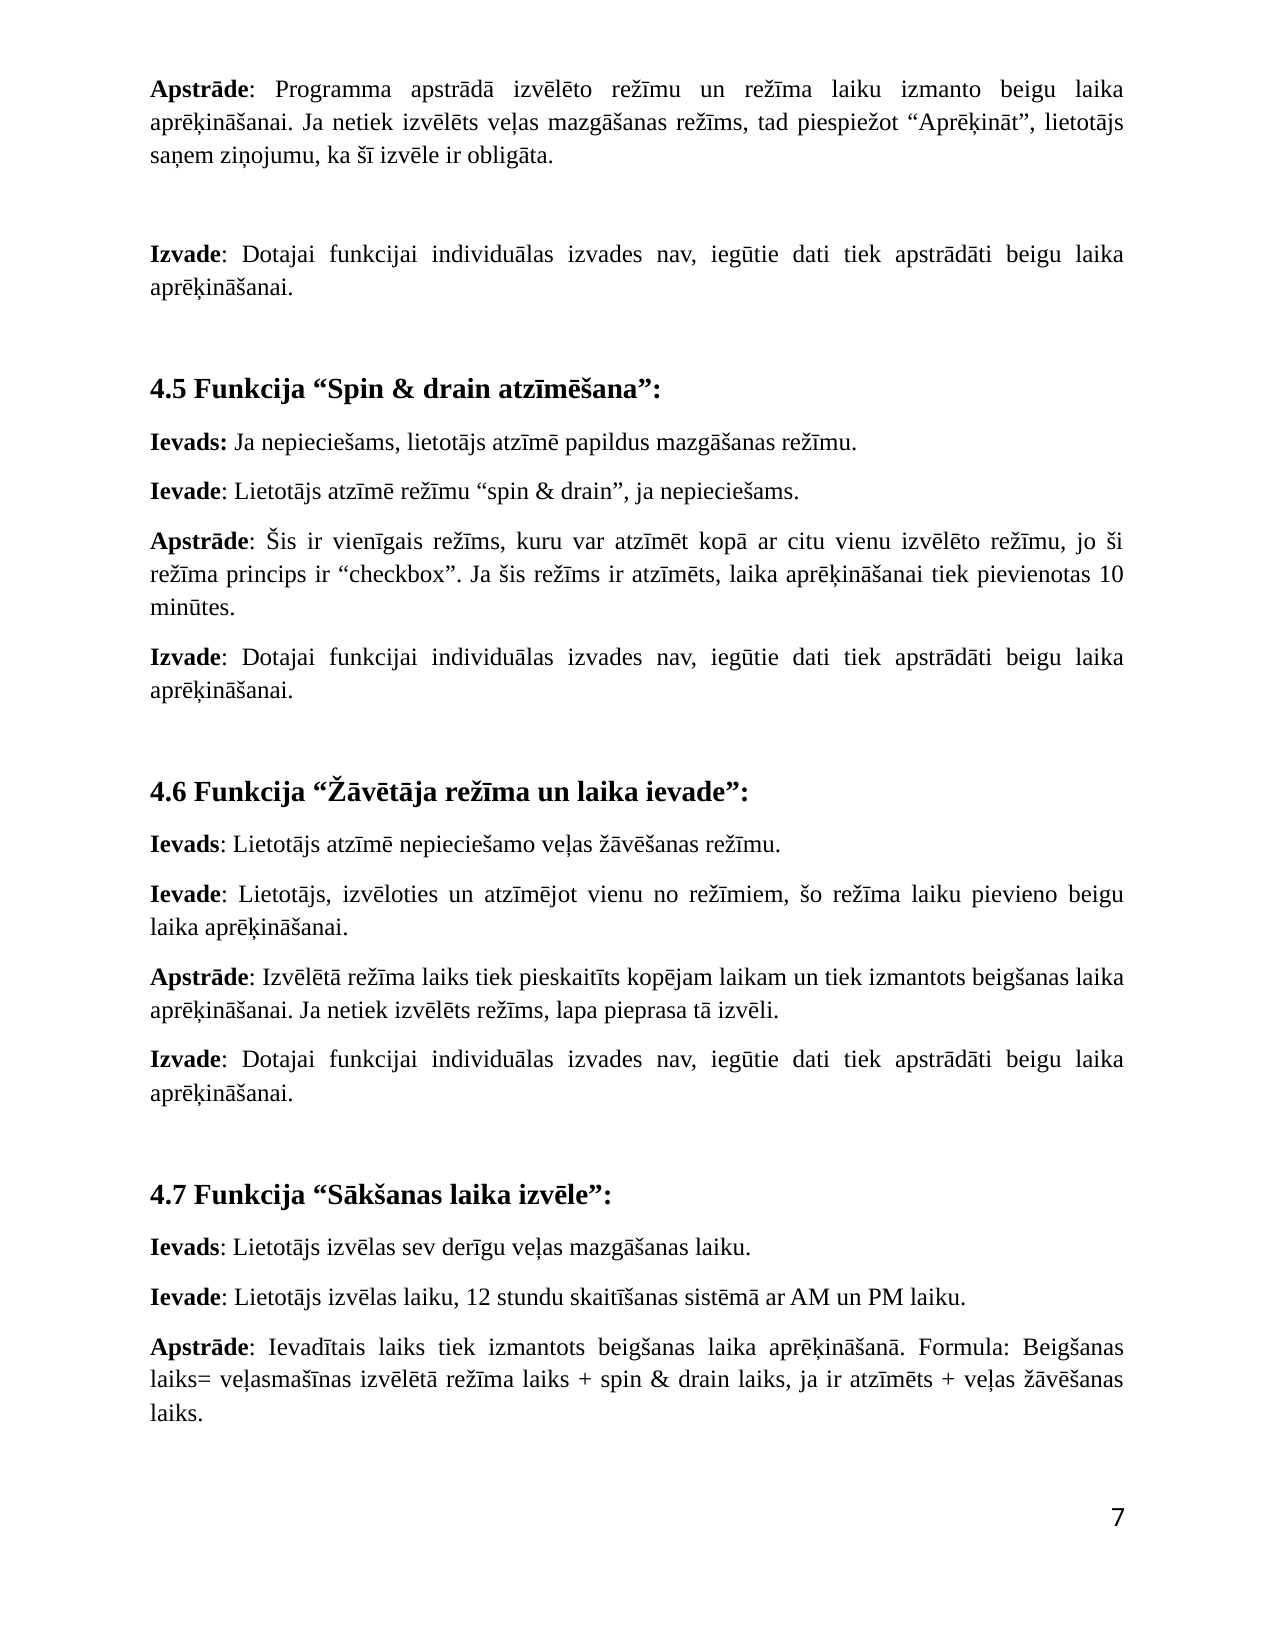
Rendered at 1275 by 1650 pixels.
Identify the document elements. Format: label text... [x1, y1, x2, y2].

text Ievade: Lietotājs atzīmē režīmu “spin & drain”, ja nepieciešams. [150, 476, 1125, 505]
text Apstrāde: Programma apstrādā izvēlēto režīmu un režīma laiku izmanto beigu laika aprēķināšanai. Ja netiek izvēlēts veļas mazgāšanas režīms, tad piespiežot “Aprēķināt”, lietotājs saņem ziņojumu, ka šī izvēle ir obligāta. [150, 74, 1125, 168]
text 4.5 Funkcija “Spin & drain atzīmēšana”: [150, 372, 1125, 405]
text Izvade: Dotajai funkcijai individuālas izvades nav, iegūtie dati tiek apstrādāti beigu laika aprēķināšanai. [150, 1044, 1125, 1106]
text Izvade: Dotajai funkcijai individuālas izvades nav, iegūtie dati tiek apstrādāti beigu laika aprēķināšanai. [150, 642, 1125, 704]
text Ievade: Lietotājs izvēlas laiku, 12 stundu skaitīšanas sistēmā ar AM un PM laiku. [150, 1282, 1125, 1311]
text 4.7 Funkcija “Sākšanas laika izvēle”: [150, 1177, 1125, 1211]
text Apstrāde: Šis ir vienīgais režīms, kuru var atzīmēt kopā ar citu vienu izvēlēto režīmu, jo ši režīma princips ir “checkbox”. Ja šis režīms ir atzīmēts, laika aprēķināšanai tiek pievienotas 10 minūtes. [150, 526, 1125, 621]
text Izvade: Dotajai funkcijai individuālas izvades nav, iegūtie dati tiek apstrādāti beigu laika aprēķināšanai. [150, 239, 1125, 301]
text Ievads: Ja nepieciešams, lietotājs atzīmē papildus mazgāšanas režīmu. [150, 427, 1125, 456]
text Ievads: Lietotājs atzīmē nepieciešamo veļas žāvēšanas režīmu. [150, 829, 1125, 858]
text Ievads: Lietotājs izvēlas sev derīgu veļas mazgāšanas laiku. [150, 1232, 1125, 1261]
text Apstrāde: Izvēlētā režīma laiks tiek pieskaitīts kopējam laikam un tiek izmantots beigšanas laika aprēķināšanai. Ja netiek izvēlēts režīms, lapa pieprasa tā izvēli. [150, 962, 1125, 1024]
text 4.6 Funkcija “Žāvētāja režīma un laika ievade”: [150, 774, 1125, 808]
text Apstrāde: Ievadītais laiks tiek izmantots beigšanas laika aprēķināšanā. Formula: Beigšanas laiks= veļasmašīnas izvēlētā režīma laiks + spin & drain laiks, ja ir atzīmēts + veļas žāvēšanas laiks. [150, 1332, 1125, 1426]
text Ievade: Lietotājs, izvēloties un atzīmējot vienu no režīmiem, šo režīma laiku pievieno beigu laika aprēķināšanai. [150, 879, 1125, 941]
